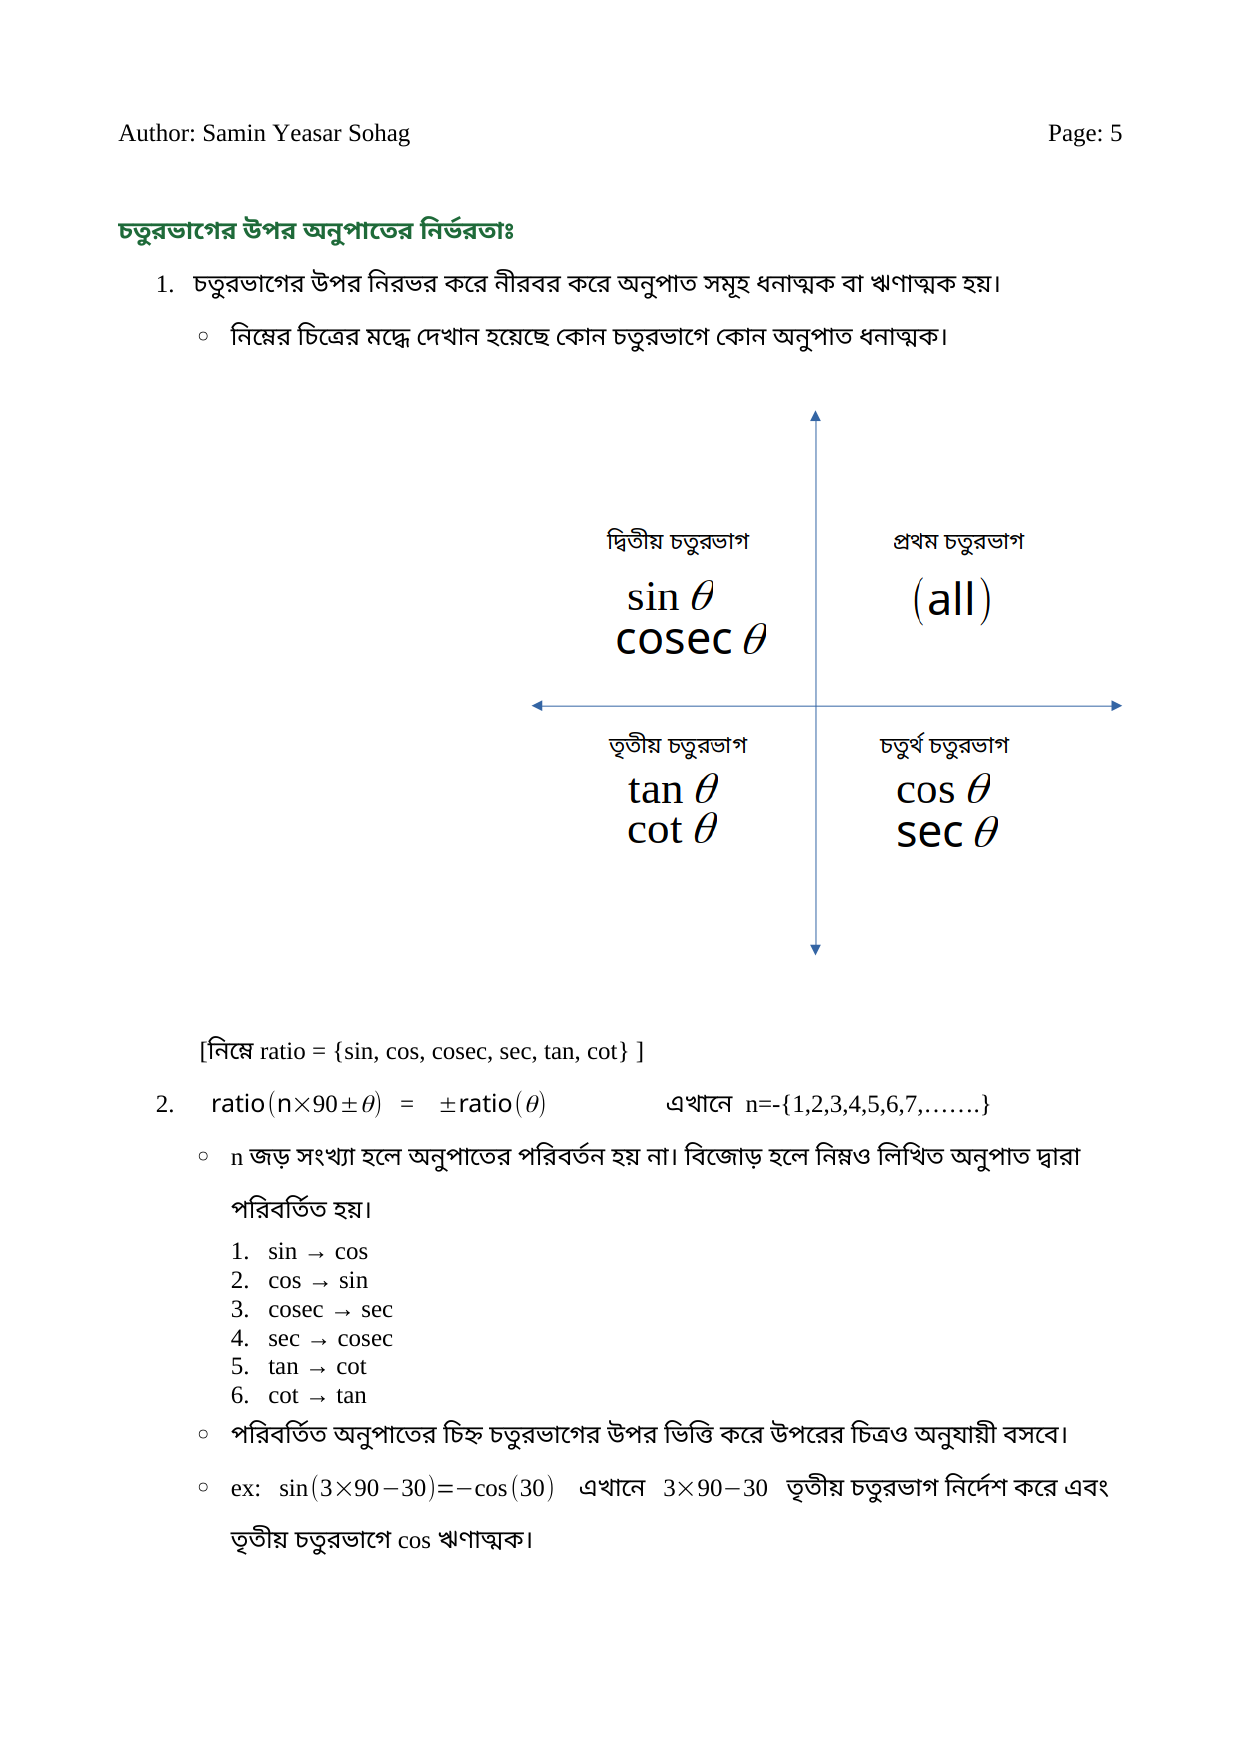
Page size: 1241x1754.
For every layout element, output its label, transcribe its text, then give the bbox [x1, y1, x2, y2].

list চতুরভাগের উপর নিরভর করে নীরবর করে অনুপাত সমূহ ধনাত্মক বা ঋণাত্মক হয়। [156, 258, 1122, 311]
list cot → tan [231, 1380, 1122, 1409]
list পরিবর্তিত অনুপাতের চিহ্ন চতুরভাগের উপর ভিত্তি করে উপরের চিত্রও অনুযায়ী বসবে। [193, 1409, 1122, 1462]
text চতুরভাগের উপর অনুপাতের নির্ভরতাঃ [118, 205, 1122, 258]
list n জড় সংখ্যা হলে অনুপাতের পরিবর্তন হয় না। বিজোড় হলে নিম্নও লিখিত অনুপাত দ্বারা পরিবর্তিত হয়। [193, 1131, 1122, 1236]
list sin → cos [231, 1236, 1122, 1265]
list = এখানে n=-{1,2,3,4,5,6,7,…….} [156, 1078, 1122, 1131]
list sec → cosec [231, 1323, 1122, 1351]
list tan → cot [231, 1351, 1122, 1380]
text [নিম্নে ratio = {sin, cos, cosec, sec, tan, cot} ] [118, 1025, 1122, 1078]
picture [506, 404, 1127, 968]
list নিম্নের চিত্রের মদ্ধে দেখান হয়েছে কোন চতুরভাগে কোন অনুপাত ধনাত্মক। [193, 311, 1122, 363]
list cos → sin [231, 1265, 1122, 1294]
list cosec → sec [231, 1294, 1122, 1323]
list ex: এখানেতৃতীয় চতুরভাগ নির্দেশ করে এবং তৃতীয় চতুরভাগে cos ঋণাত্মক। [193, 1462, 1122, 1567]
